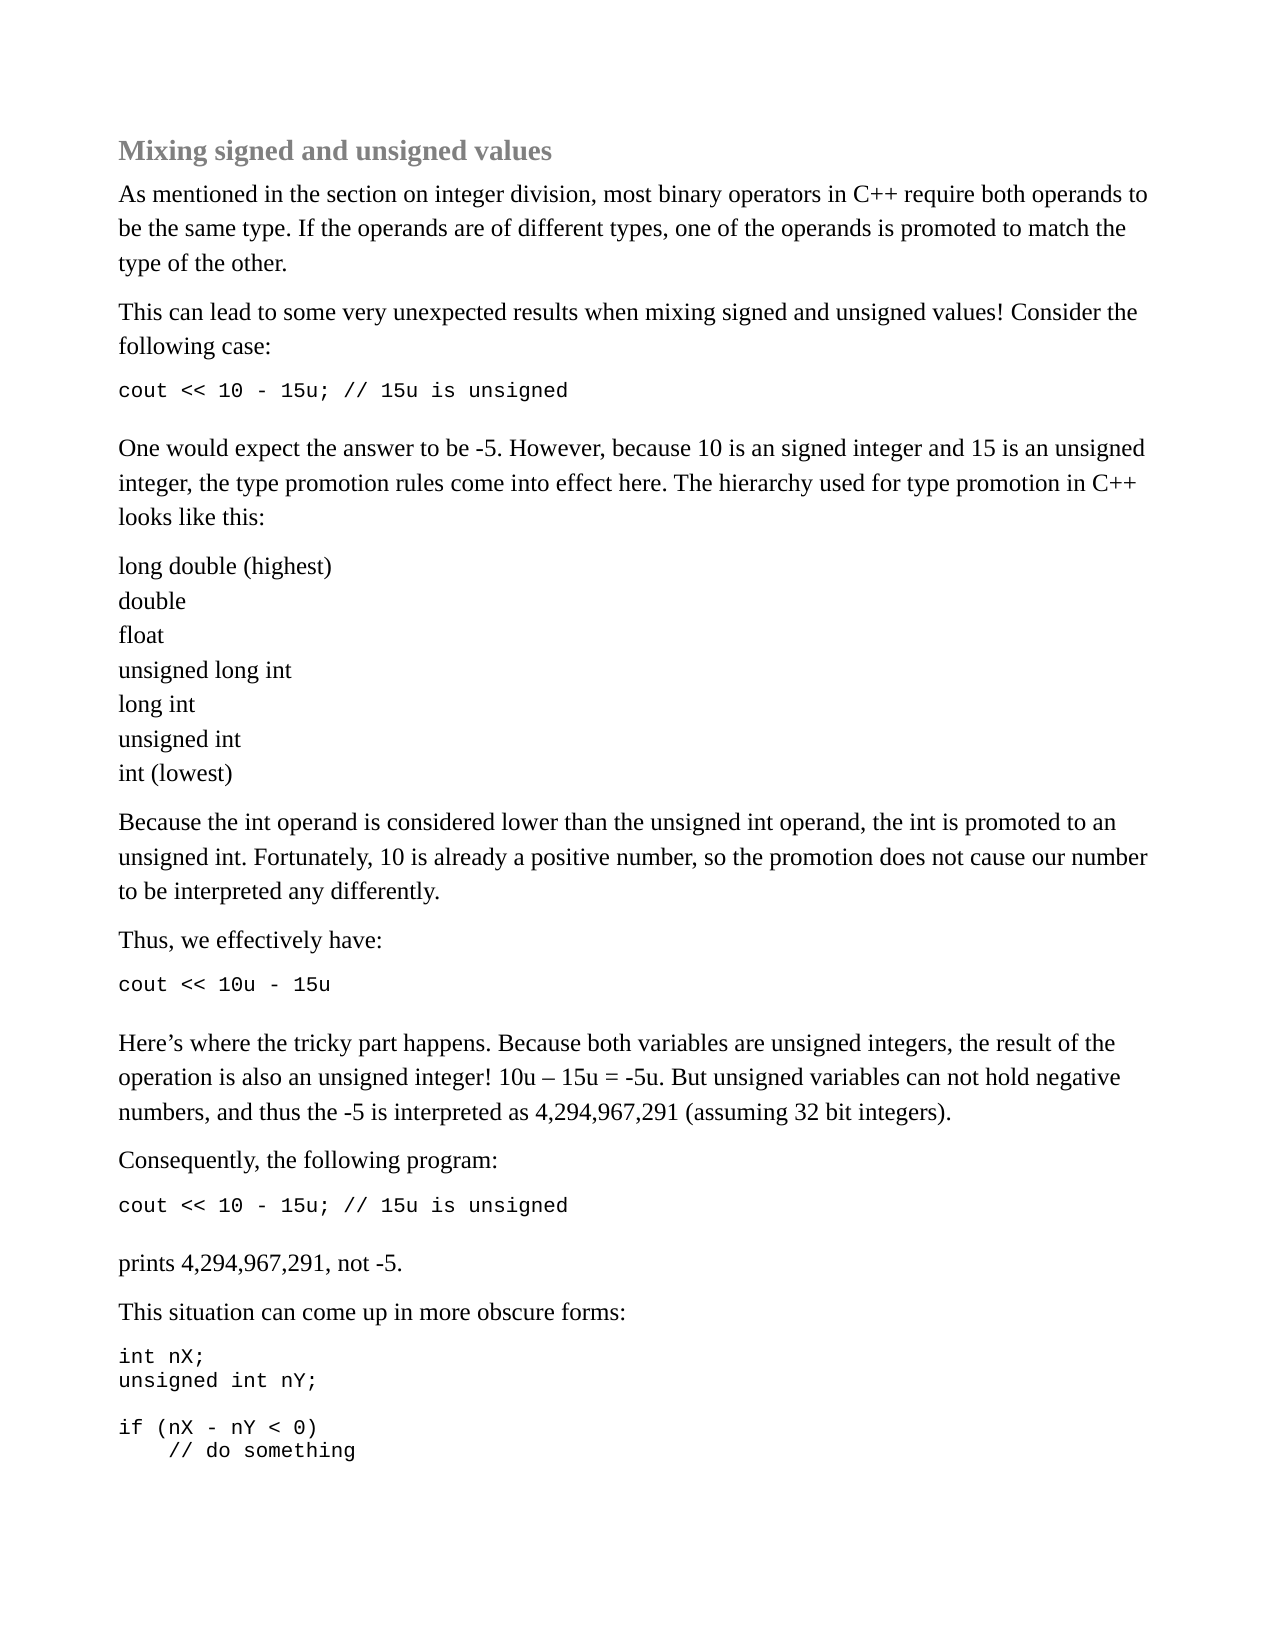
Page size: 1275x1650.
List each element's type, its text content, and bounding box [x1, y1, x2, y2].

text Here’s where the tricky part happens. Because both variables are unsigned integers, the result of the operation is also an unsigned integer! 10u – 15u = -5u. But unsigned variables can not hold negative numbers, and thus the -5 is interpreted as 4,294,967,291 (assuming 32 bit integers). [118, 1028, 1157, 1125]
text Consequently, the following program: [118, 1146, 1157, 1174]
text Because the int operand is considered lower than the unsigned int operand, the int is promoted to an unsigned int. Fortunately, 10 is already a positive number, so the promotion does not cause our number to be interpreted any differently. [118, 807, 1157, 905]
text Thus, we effectively have: [118, 925, 1157, 954]
text // do something [118, 1441, 1157, 1464]
text One would expect the answer to be -5. However, because 10 is an signed integer and 15 is an unsigned integer, the type promotion rules come into effect here. The hierarchy used for type promotion in C++ looks like this: [118, 433, 1157, 531]
text This can lead to some very unexpected results when mixing signed and unsigned values! Consider the following case: [118, 297, 1157, 360]
text prints 4,294,967,291, not -5. [118, 1248, 1157, 1277]
text long double (highest) double float unsigned long int long int unsigned int int (lowest) [118, 551, 1157, 787]
subtitle Mixing signed and unsigned values [118, 133, 1157, 166]
text cout << 10 - 15u; // 15u is unsigned [118, 380, 1157, 404]
text cout << 10u - 15u [118, 974, 1157, 998]
text As mentioned in the section on integer division, most binary operators in C++ require both operands to be the same type. If the operands are of different types, one of the operands is promoted to match the type of the other. [118, 179, 1157, 276]
text if (nX - nY < 0) [118, 1417, 1157, 1441]
text int nX; [118, 1346, 1157, 1369]
text This situation can come up in more obscure forms: [118, 1297, 1157, 1326]
text cout << 10 - 15u; // 15u is unsigned [118, 1195, 1157, 1218]
text unsigned int nY; [118, 1369, 1157, 1393]
